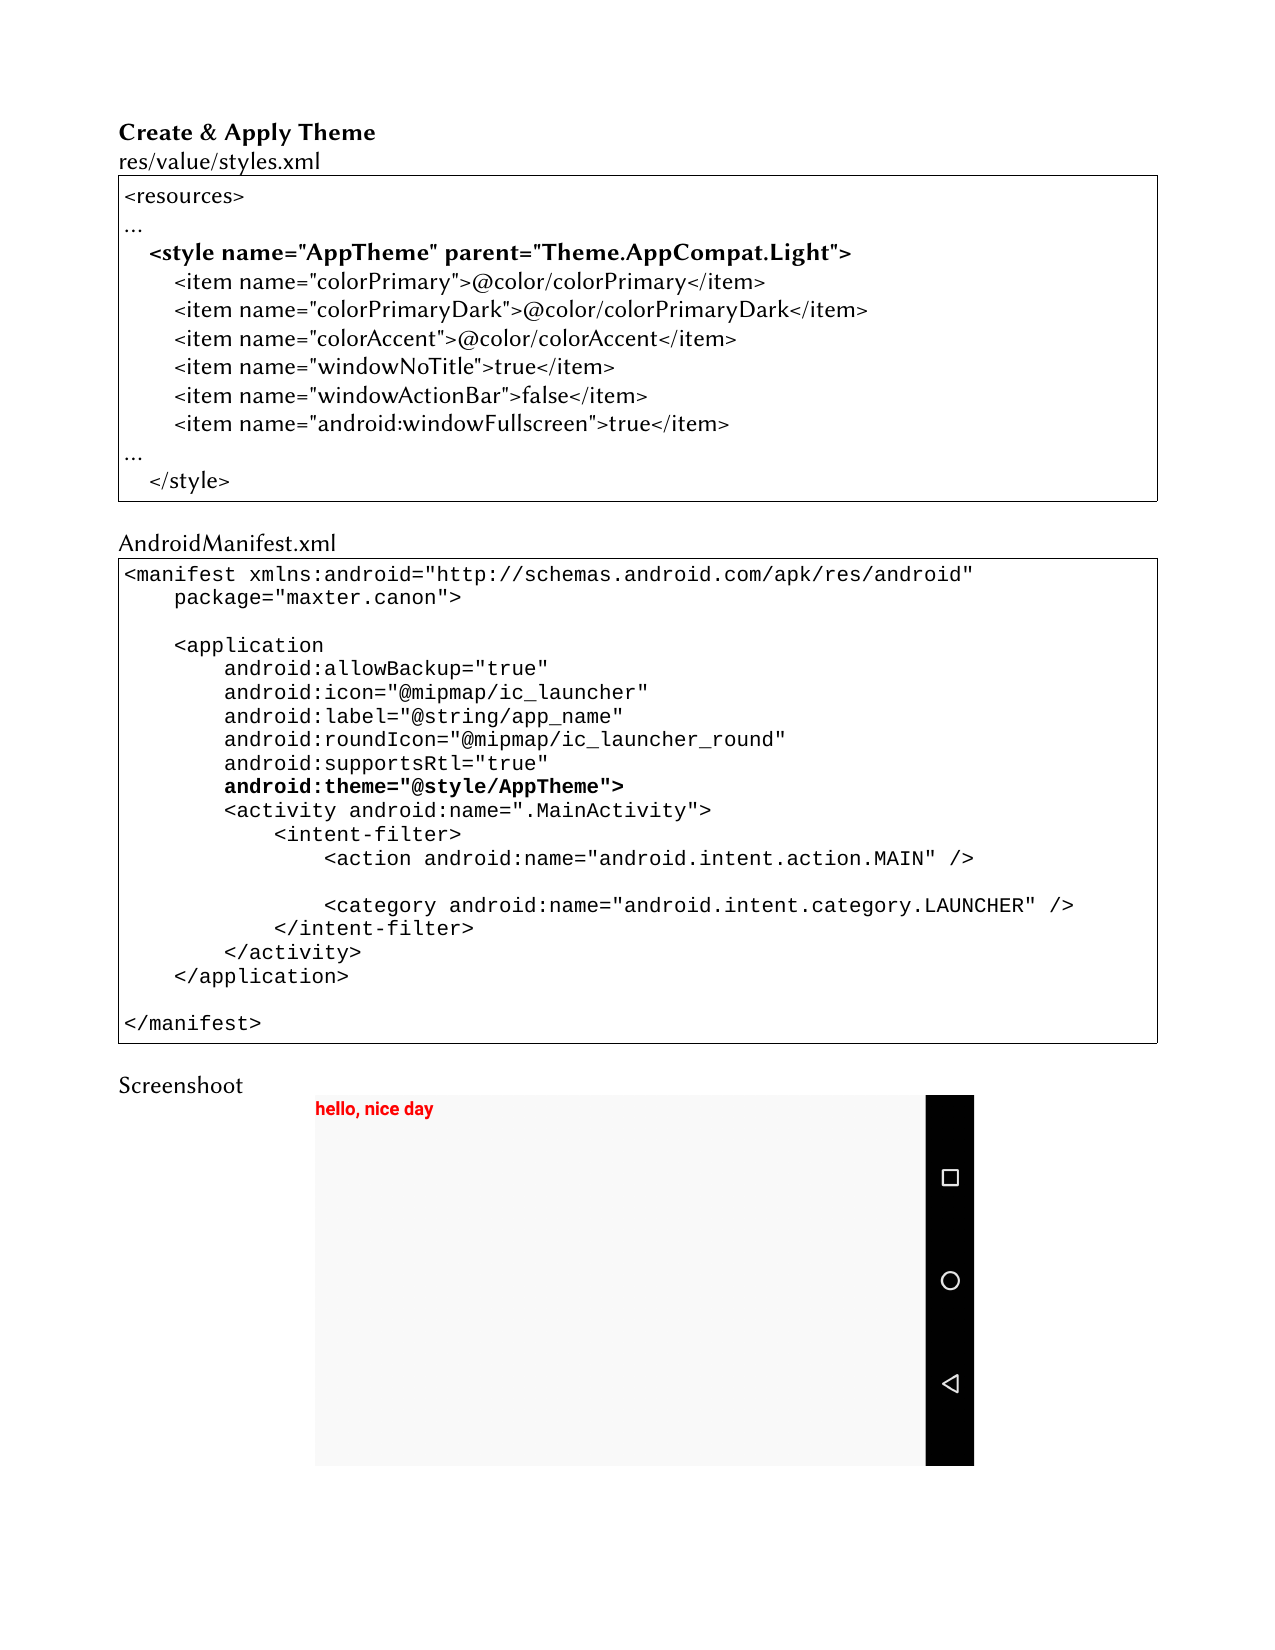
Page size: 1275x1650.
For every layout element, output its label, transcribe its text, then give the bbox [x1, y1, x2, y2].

table_header <resources> ... <style name="AppTheme" parent="Theme.AppCompat.Light"> <item name="colorPrimary">@color/colorPrimary</item> <item name="colorPrimaryDark">@color/colorPrimaryDark</item> <item name="colorAccent">@color/colorAccent</item> <item name="windowNoTitle">true</item> <item name="windowActionBar">false</item> <item name="android:windowFullscreen">true</item> ... </style> [119, 176, 1157, 501]
text AndroidManifest.xml [118, 529, 1157, 558]
picture [315, 1095, 975, 1466]
text res/value/styles.xml [118, 147, 1157, 175]
table_header <manifest xmlns:android="http://schemas.android.com/apk/res/android" package="maxter.canon"> <application android:allowBackup="true" android:icon="@mipmap/ic_launcher" android:label="@string/app_name" android:roundIcon="@mipmap/ic_launcher_round" android:supportsRtl="true" android:theme="@style/AppTheme"> <activity android:name=".MainActivity"> <intent-filter> <action android:name="android.intent.action.MAIN" /> <category android:name="android.intent.category.LAUNCHER" /> </intent-filter> </activity> </application> </manifest> [119, 559, 1157, 1042]
text Create & Apply Theme [118, 118, 1157, 147]
text Screenshoot [118, 1071, 1157, 1099]
